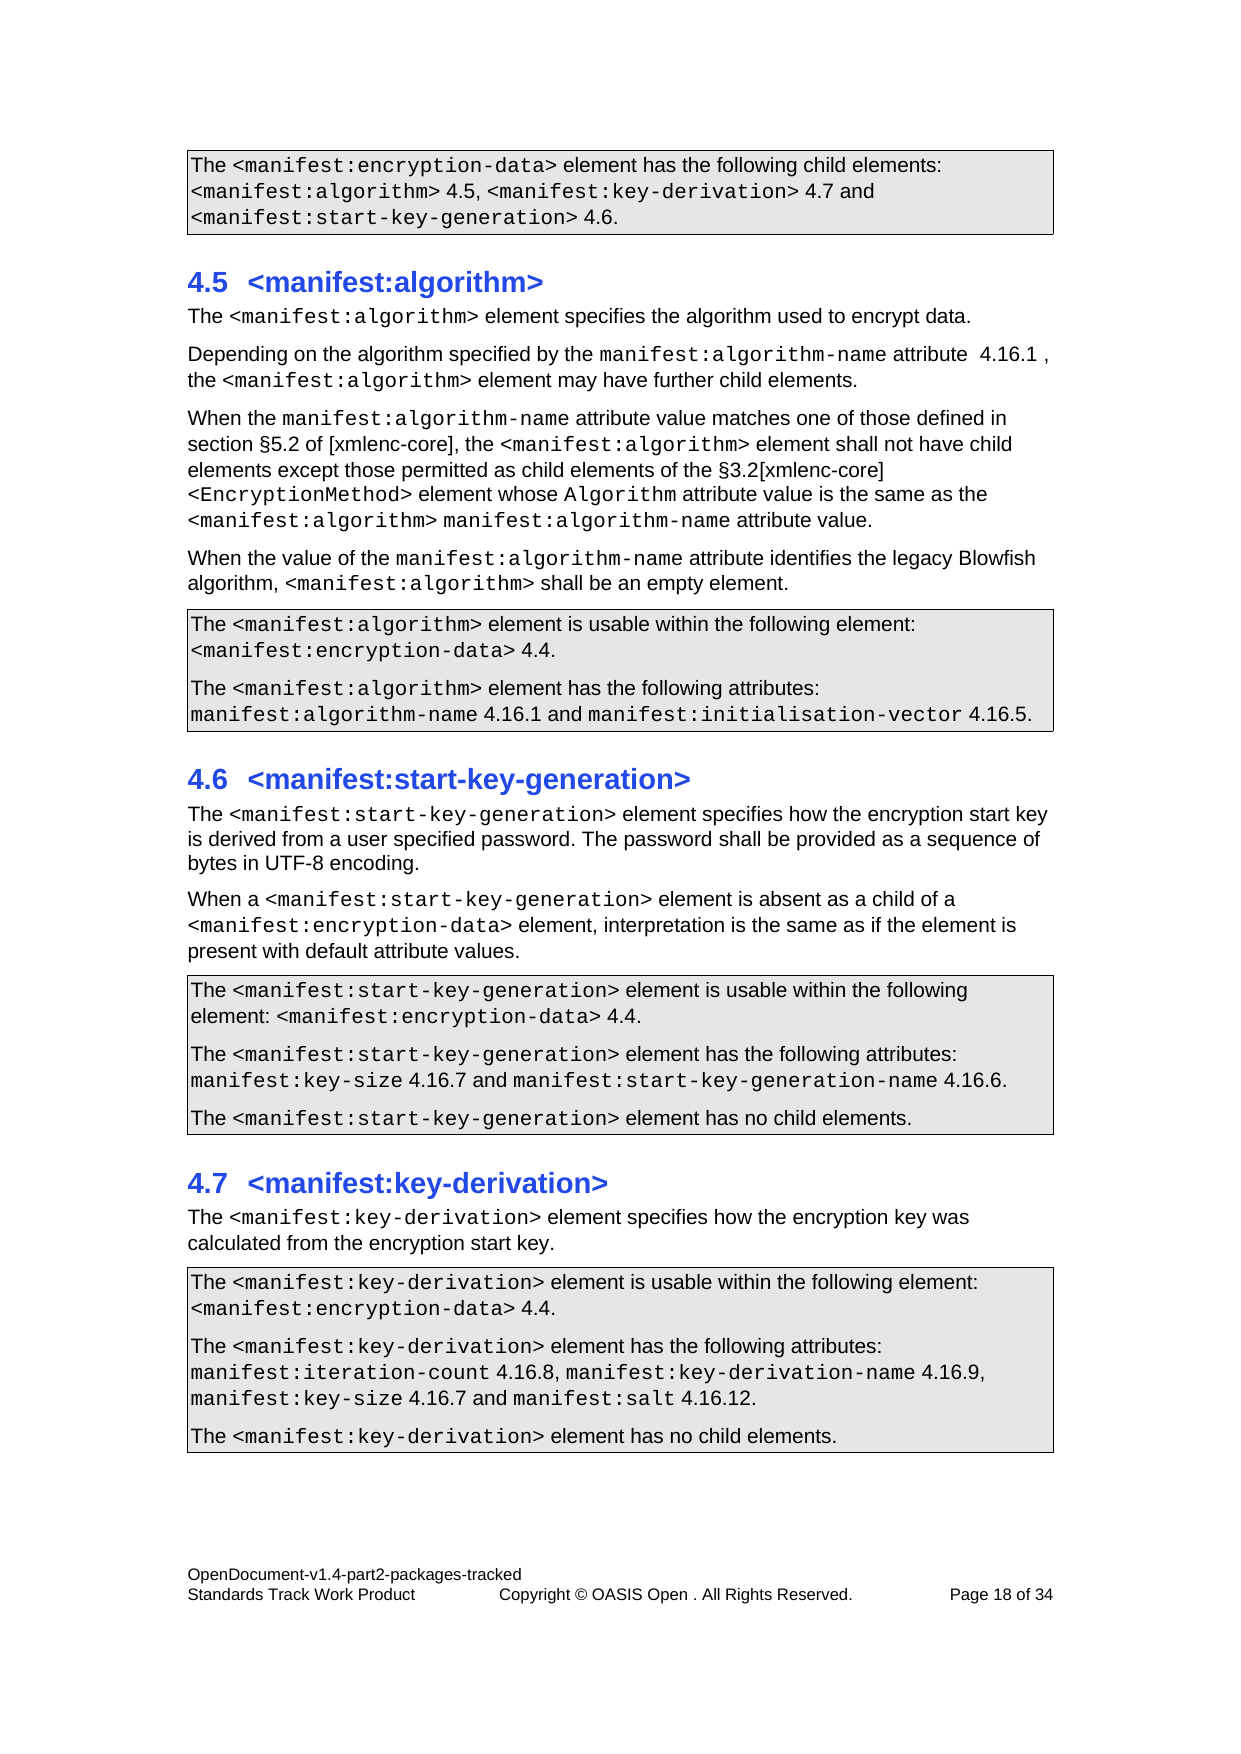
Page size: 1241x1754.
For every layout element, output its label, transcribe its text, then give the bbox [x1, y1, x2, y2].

list The <manifest:encryption-data> element has the following child elements: <manifest:algorithm> 4.5, <manifest:key-derivation> 4.7 and <manifest:start-key-generation> 4.6. [188, 151, 1053, 234]
text Depending on the algorithm specified by the manifest:algorithm-name attribute 4.16.1 , the <manifest:algorithm> element may have further child elements. [187, 342, 1053, 394]
subtitle <manifest:key-derivation> [187, 1166, 1053, 1199]
list The <manifest:key-derivation> element is usable within the following element: <manifest:encryption-data> 4.4. [188, 1268, 1053, 1322]
list The <manifest:start-key-generation> element has the following attributes: manifest:key-size 4.16.7 and manifest:start-key-generation-name 4.16.6. [188, 1039, 1053, 1093]
text When a <manifest:start-key-generation> element is absent as a child of a <manifest:encryption-data> element, interpretation is the same as if the element is present with default attribute values. [187, 887, 1053, 963]
text The <manifest:key-derivation> element specifies how the encryption key was calculated from the encryption start key. [187, 1205, 1053, 1255]
subtitle <manifest:algorithm> [187, 265, 1053, 298]
text When the value of the manifest:algorithm-name attribute identifies the legacy Blowfish algorithm, <manifest:algorithm> shall be an empty element. [187, 545, 1053, 597]
text The <manifest:start-key-generation> element specifies how the encryption start key is derived from a user specified password. The password shall be provided as a sequence of bytes in UTF-8 encoding. [187, 801, 1053, 875]
list The <manifest:algorithm> element has the following attributes: manifest:algorithm-name 4.16.1 and manifest:initialisation-vector 4.16.5. [188, 673, 1053, 731]
text When the manifest:algorithm-name attribute value matches one of those defined in section §5.2 of [xmlenc-core], the <manifest:algorithm> element shall not have child elements except those permitted as child elements of the §3.2[xmlenc-core] <EncryptionMethod> element whose Algorithm attribute value is the same as the <manifest:algorithm> manifest:algorithm-name attribute value. [187, 406, 1053, 533]
list The <manifest:key-derivation> element has no child elements. [188, 1420, 1053, 1452]
list The <manifest:start-key-generation> element is usable within the following element: <manifest:encryption-data> 4.4. [188, 976, 1053, 1030]
list The <manifest:key-derivation> element has the following attributes: manifest:iteration-count 4.16.8, manifest:key-derivation-name 4.16.9, manifest:key-size 4.16.7 and manifest:salt 4.16.12. [188, 1331, 1053, 1411]
text The <manifest:algorithm> element specifies the algorithm used to encrypt data. [187, 304, 1053, 330]
subtitle <manifest:start-key-generation> [187, 762, 1053, 795]
list The <manifest:algorithm> element is usable within the following element: <manifest:encryption-data> 4.4. [188, 610, 1053, 664]
list The <manifest:start-key-generation> element has no child elements. [188, 1102, 1053, 1134]
